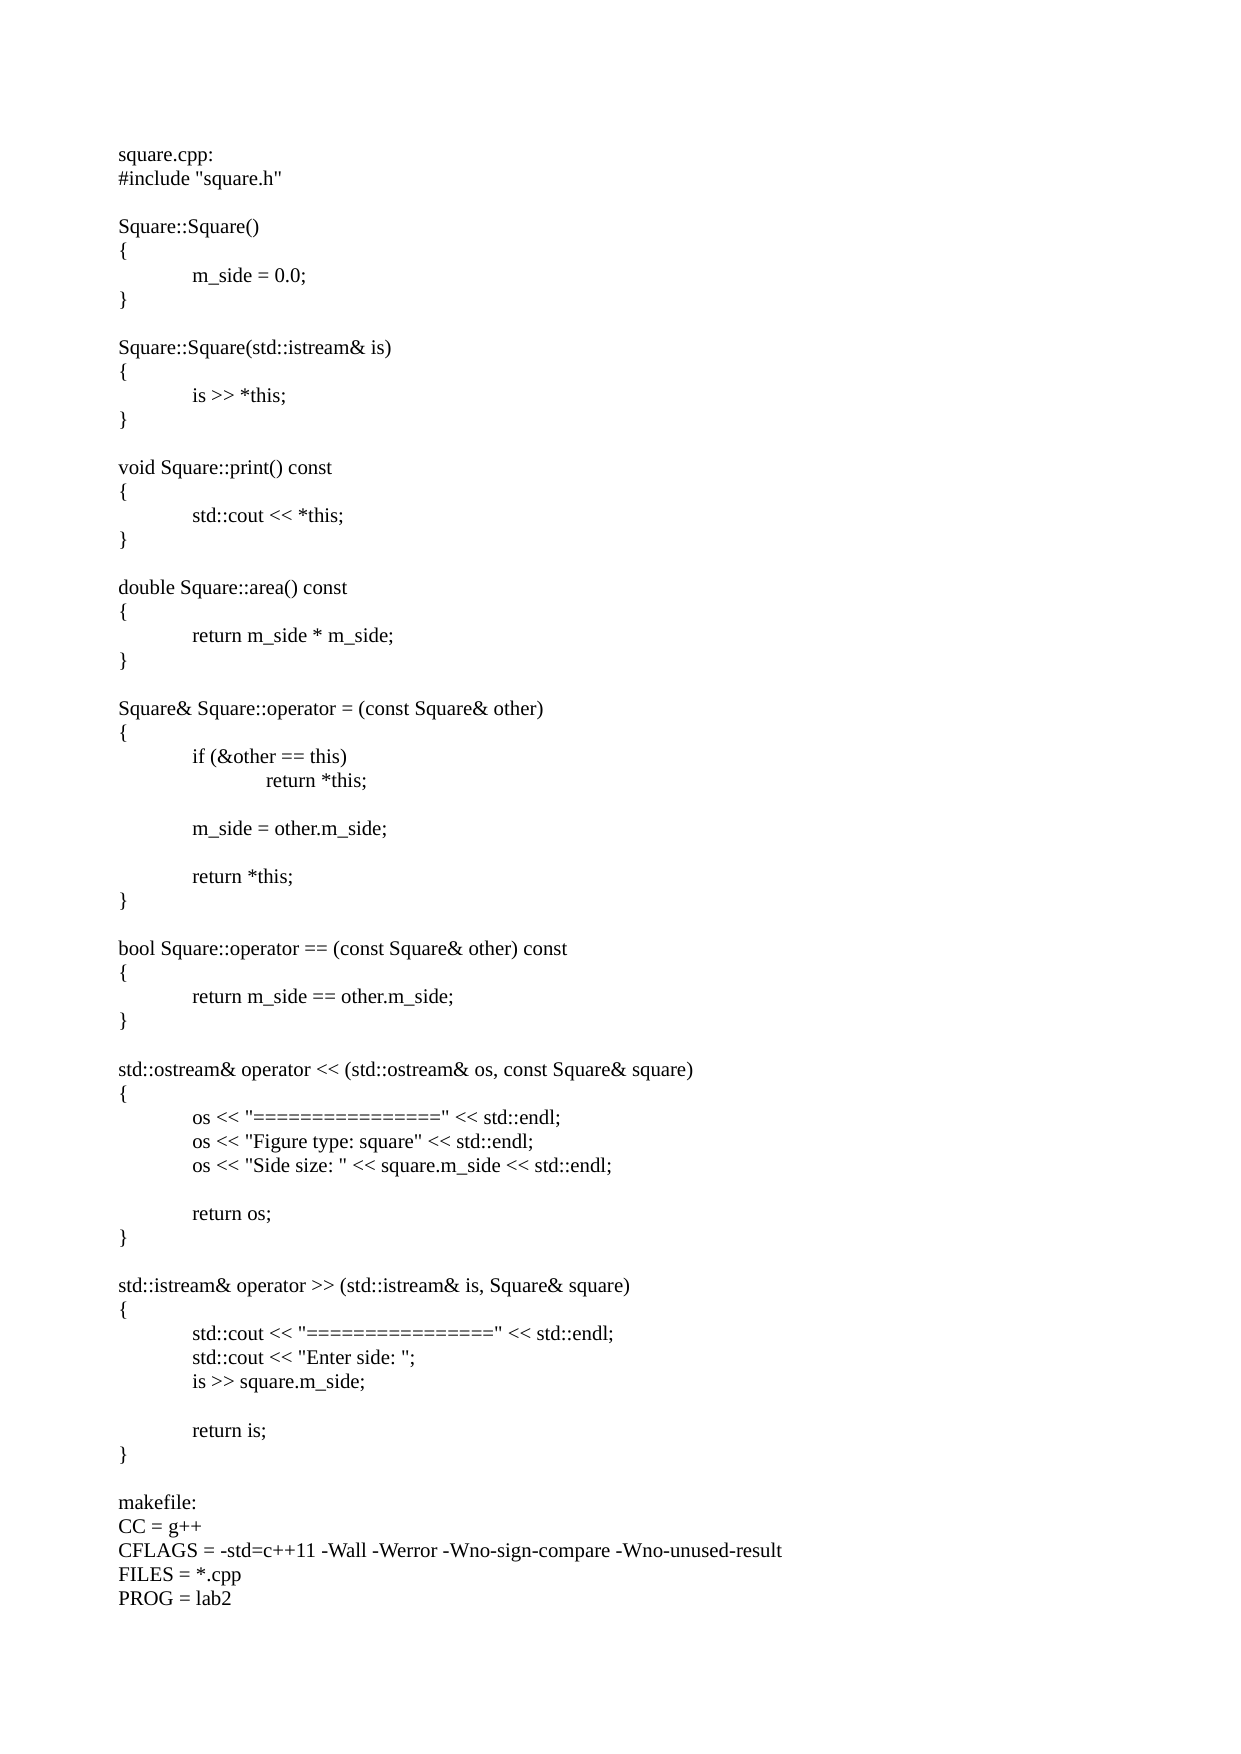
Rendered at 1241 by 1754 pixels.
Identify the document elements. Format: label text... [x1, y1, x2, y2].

list { [118, 720, 1122, 744]
list bool Square::operator == (const Square& other) const [118, 936, 1122, 960]
list Square::Square(std::istream& is) [118, 335, 1122, 359]
list std::ostream& operator << (std::ostream& os, const Square& square) [118, 1057, 1122, 1081]
list } [118, 407, 1122, 431]
list return m_side == other.m_side; [118, 984, 1122, 1008]
list CFLAGS = -std=c++11 -Wall -Werror -Wno-sign-compare -Wno-unused-result [118, 1538, 1122, 1562]
list is >> square.m_side; [118, 1369, 1122, 1393]
list square.cpp: [118, 142, 1122, 166]
list if (&other == this) [118, 744, 1122, 768]
list } [118, 1225, 1122, 1249]
list { [118, 1297, 1122, 1321]
list } [118, 287, 1122, 311]
list { [118, 479, 1122, 503]
list { [118, 359, 1122, 383]
list os << "================" << std::endl; [118, 1105, 1122, 1129]
list return is; [118, 1417, 1122, 1442]
list } [118, 647, 1122, 672]
list FILES = *.cpp [118, 1562, 1122, 1586]
list makefile: [118, 1490, 1122, 1514]
list #include "square.h" [118, 166, 1122, 190]
list } [118, 1442, 1122, 1466]
list os << "Figure type: square" << std::endl; [118, 1129, 1122, 1153]
list m_side = 0.0; [118, 262, 1122, 287]
list { [118, 960, 1122, 984]
list } [118, 1008, 1122, 1032]
list m_side = other.m_side; [118, 816, 1122, 840]
list Square::Square() [118, 214, 1122, 238]
list os << "Side size: " << square.m_side << std::endl; [118, 1153, 1122, 1177]
list void Square::print() const [118, 455, 1122, 479]
list { [118, 1081, 1122, 1105]
list std::cout << *this; [118, 503, 1122, 527]
list Square& Square::operator = (const Square& other) [118, 696, 1122, 720]
list return m_side * m_side; [118, 623, 1122, 647]
list { [118, 238, 1122, 262]
list is >> *this; [118, 383, 1122, 407]
list { [118, 599, 1122, 623]
list std::istream& operator >> (std::istream& is, Square& square) [118, 1273, 1122, 1297]
list double Square::area() const [118, 575, 1122, 599]
list } [118, 527, 1122, 551]
list std::cout << "================" << std::endl; [118, 1321, 1122, 1345]
list return os; [118, 1201, 1122, 1225]
list PROG = lab2 [118, 1586, 1122, 1610]
list CC = g++ [118, 1514, 1122, 1538]
list } [118, 888, 1122, 912]
list return *this; [118, 768, 1122, 792]
list std::cout << "Enter side: "; [118, 1345, 1122, 1369]
list return *this; [118, 864, 1122, 888]
